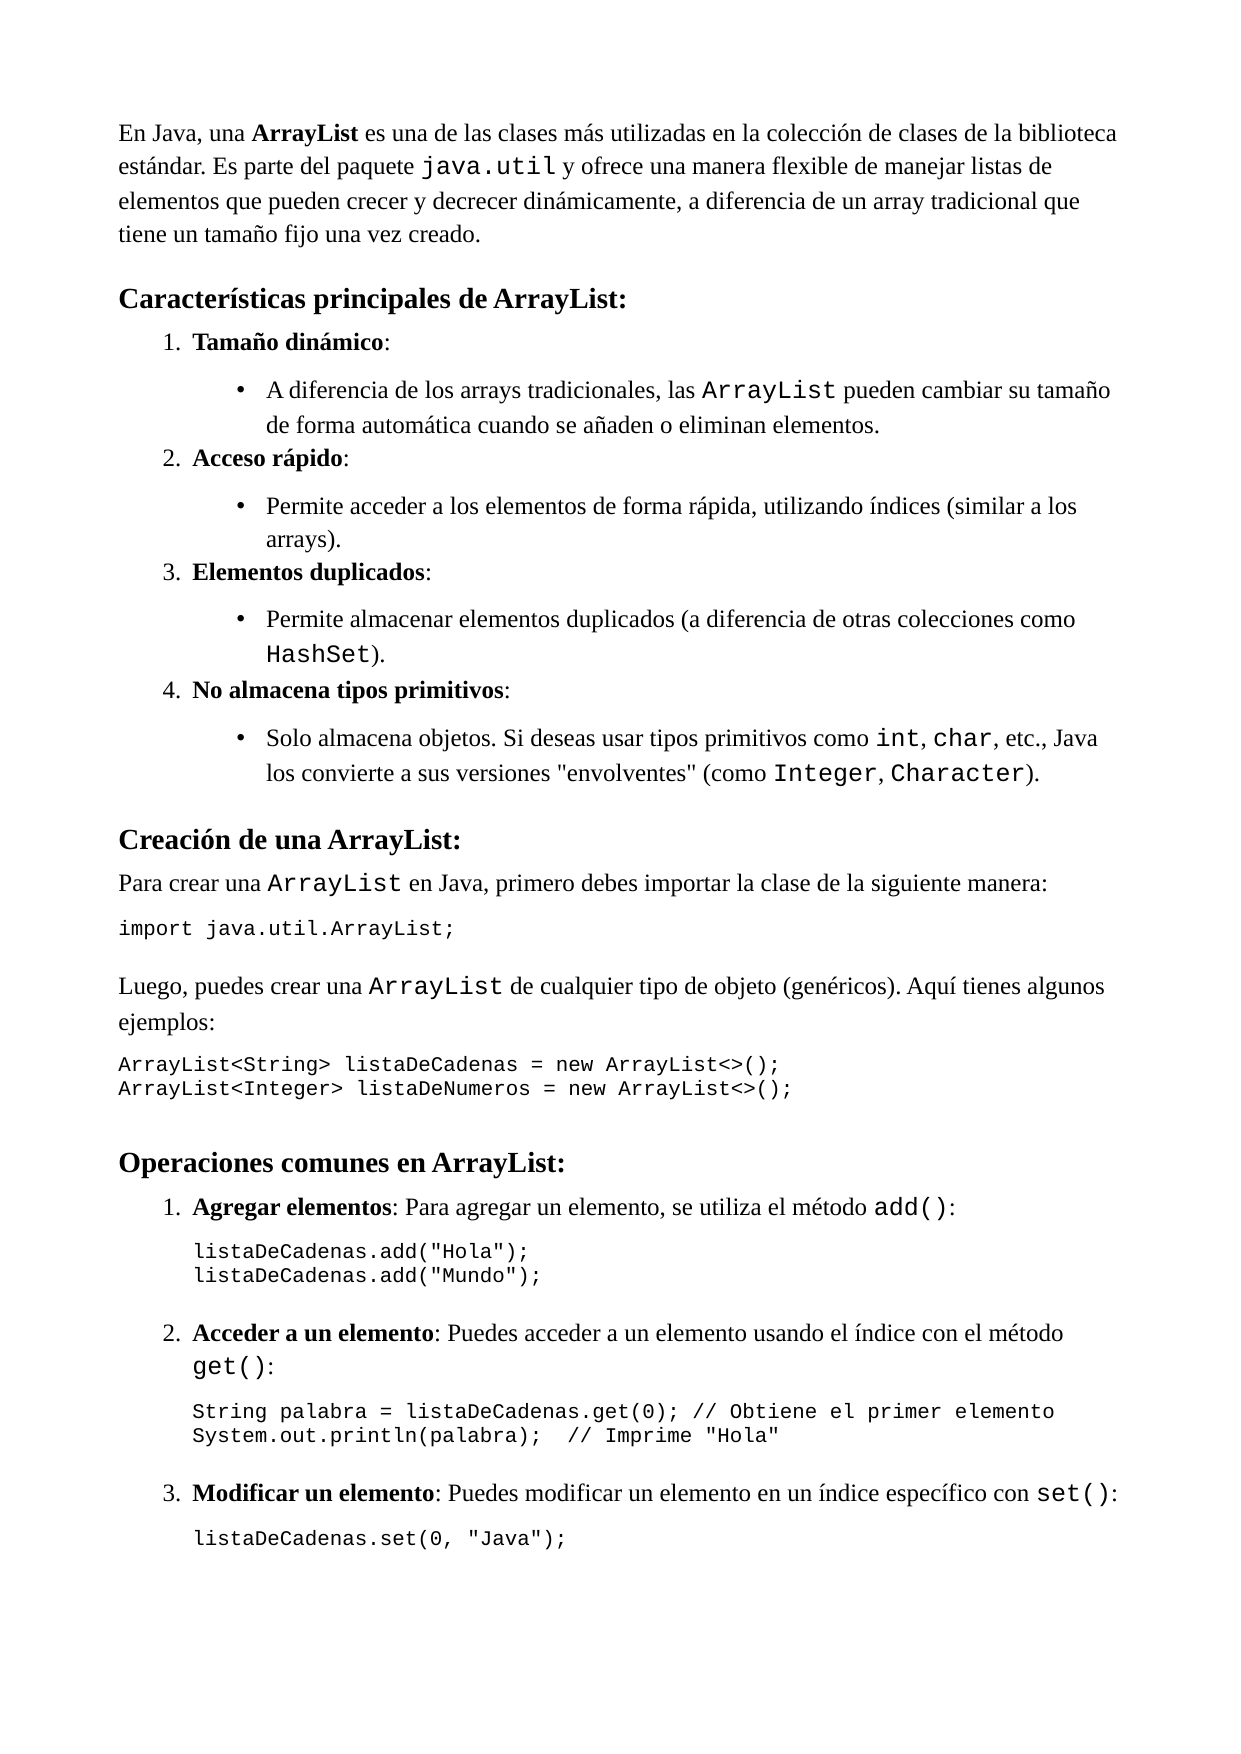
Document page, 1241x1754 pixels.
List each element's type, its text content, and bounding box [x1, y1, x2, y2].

text En Java, una ArrayList es una de las clases más utilizadas en la colección de clases de la biblioteca estándar. Es parte del paquete java.util y ofrece una manera flexible de manejar listas de elementos que pueden crecer y decrecer dinámicamente, a diferencia de un array tradicional que tiene un tamaño fijo una vez creado. [118, 118, 1122, 248]
list Acceder a un elemento: Puedes acceder a un elemento usando el índice con el método get(): [162, 1318, 1122, 1382]
list listaDeCadenas.set(0, "Java"); [162, 1528, 1122, 1552]
list Modificar un elemento: Puedes modificar un elemento en un índice específico con set(): [162, 1478, 1122, 1509]
list No almacena tipos primitivos: [162, 675, 1122, 704]
list listaDeCadenas.add("Mundo"); [162, 1265, 1122, 1289]
list Elementos duplicados: [162, 557, 1122, 586]
text Para crear una ArrayList en Java, primero debes importar la clase de la siguiente manera: [118, 868, 1122, 899]
list Solo almacena objetos. Si deseas usar tipos primitivos como int, char, etc., Java los convierte a sus versiones "envolventes" (como Integer, Character). [236, 723, 1122, 788]
list Permite acceder a los elementos de forma rápida, utilizando índices (similar a los arrays). [236, 491, 1122, 553]
text import java.util.ArrayList; [118, 918, 1122, 942]
text ArrayList<Integer> listaDeNumeros = new ArrayList<>(); [118, 1078, 1122, 1101]
subtitle Operaciones comunes en ArrayList: [118, 1146, 1122, 1179]
text Luego, puedes crear una ArrayList de cualquier tipo de objeto (genéricos). Aquí tienes algunos ejemplos: [118, 971, 1122, 1035]
subtitle Creación de una ArrayList: [118, 822, 1122, 856]
list A diferencia de los arrays tradicionales, las ArrayList pueden cambiar su tamaño de forma automática cuando se añaden o eliminan elementos. [236, 375, 1122, 439]
list Tamaño dinámico: [162, 327, 1122, 356]
list Agregar elementos: Para agregar un elemento, se utiliza el método add(): [162, 1192, 1122, 1222]
list Acceso rápido: [162, 443, 1122, 472]
list listaDeCadenas.add("Hola"); [162, 1242, 1122, 1265]
subtitle Características principales de ArrayList: [118, 281, 1122, 315]
list String palabra = listaDeCadenas.get(0); // Obtiene el primer elemento [162, 1401, 1122, 1425]
text ArrayList<String> listaDeCadenas = new ArrayList<>(); [118, 1054, 1122, 1078]
list System.out.println(palabra); // Imprime "Hola" [162, 1425, 1122, 1449]
list Permite almacenar elementos duplicados (a diferencia de otras colecciones como HashSet). [236, 604, 1122, 670]
